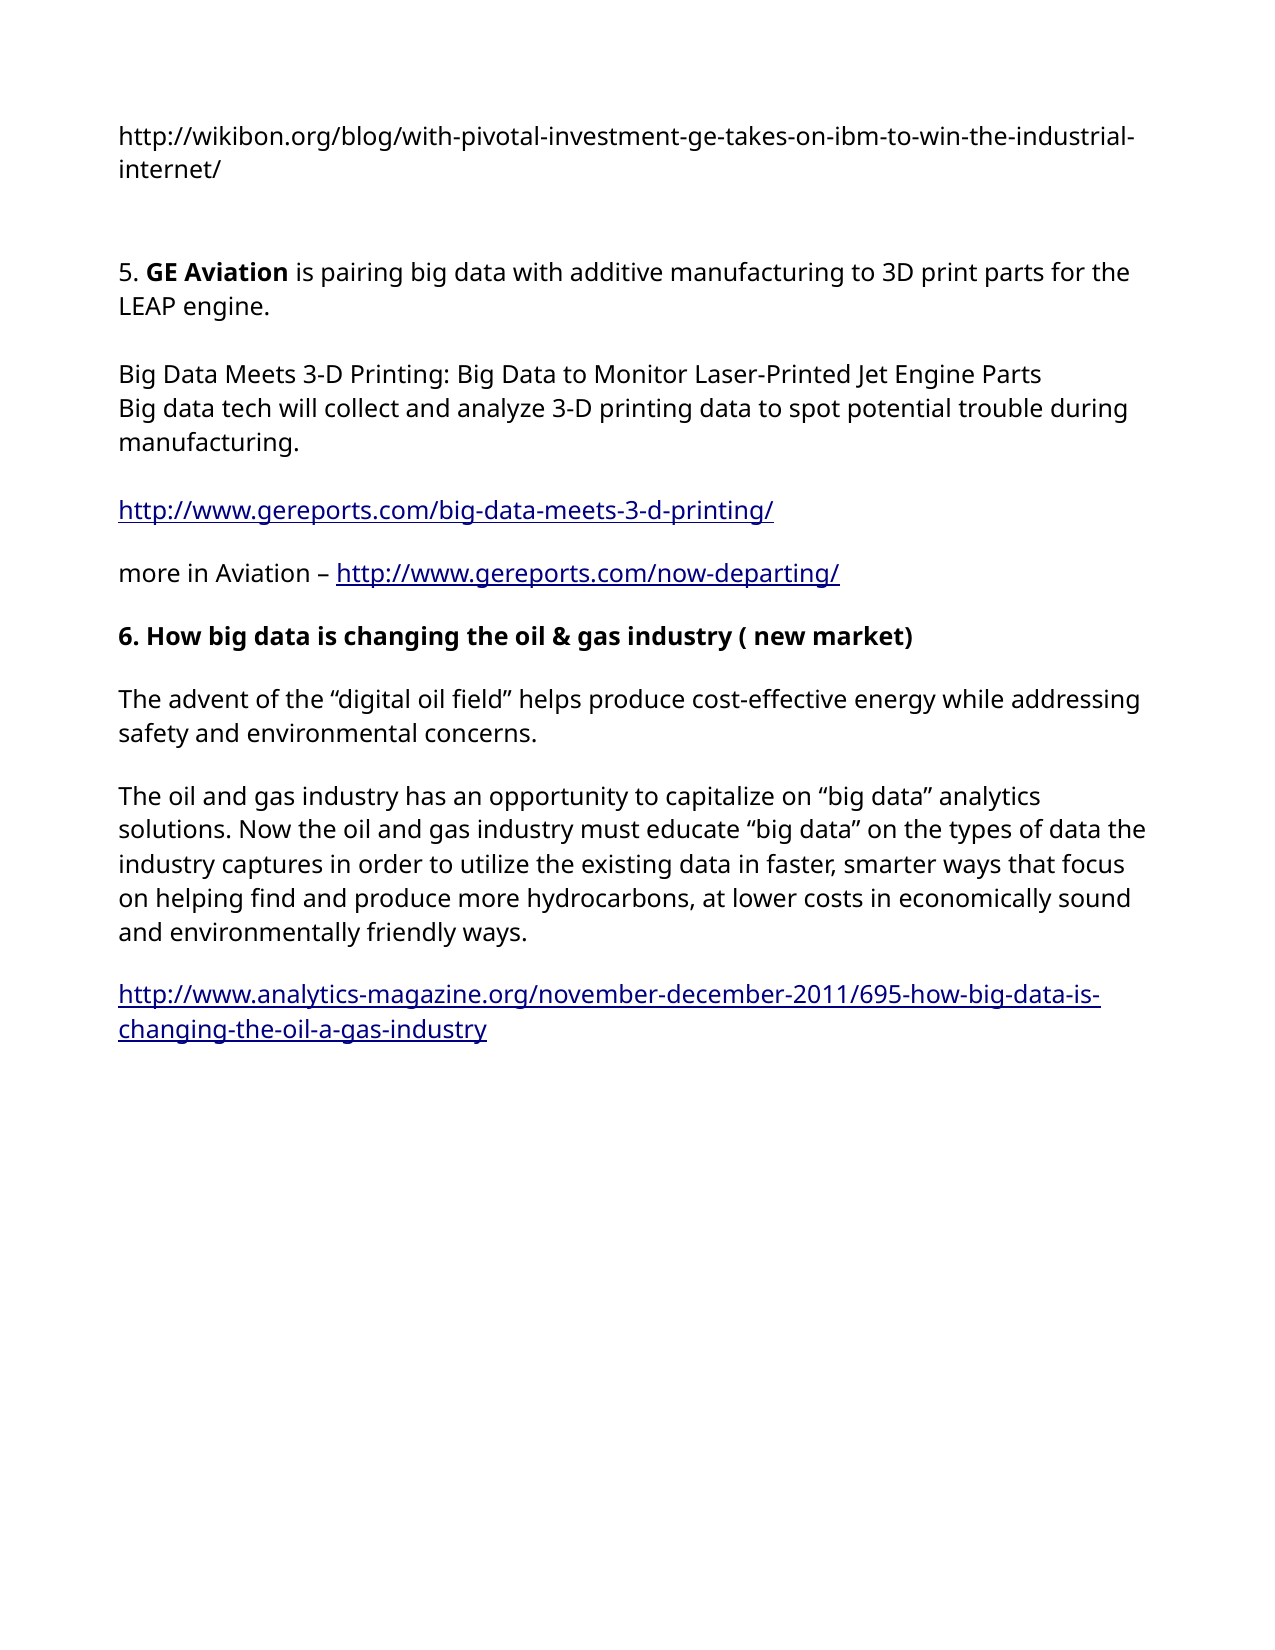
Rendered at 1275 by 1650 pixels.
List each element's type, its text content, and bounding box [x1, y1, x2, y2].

text Big data tech will collect and analyze 3-D printing data to spot potential trouble during manufacturing. [118, 391, 1157, 459]
text more in Aviation – http://www.gereports.com/now-departing/ [118, 556, 1157, 590]
text The oil and gas industry has an opportunity to capitalize on “big data” analytics solutions. Now the oil and gas industry must educate “big data” on the types of data the industry captures in order to utilize the existing data in faster, smarter ways that focus on helping find and produce more hydrocarbons, at lower costs in economically sound and environmentally friendly ways. [118, 778, 1157, 948]
text http://wikibon.org/blog/with-pivotal-investment-ge-takes-on-ibm-to-win-the-industrial-internet/ [118, 118, 1157, 186]
text 6. How big data is changing the oil & gas industry ( new market) [118, 618, 1157, 652]
text http://www.analytics-magazine.org/november-december-2011/695-how-big-data-is-changing-the-oil-a-gas-industry [118, 977, 1157, 1045]
text 5. GE Aviation is pairing big data with additive manufacturing to 3D print parts for the LEAP engine. [118, 254, 1157, 322]
text Big Data Meets 3-D Printing: Big Data to Monitor Laser-Printed Jet Engine Parts [118, 357, 1157, 391]
text The advent of the “digital oil field” helps produce cost-effective energy while addressing safety and environmental concerns. [118, 681, 1157, 749]
text http://www.gereports.com/big-data-meets-3-d-printing/ [118, 493, 1157, 527]
